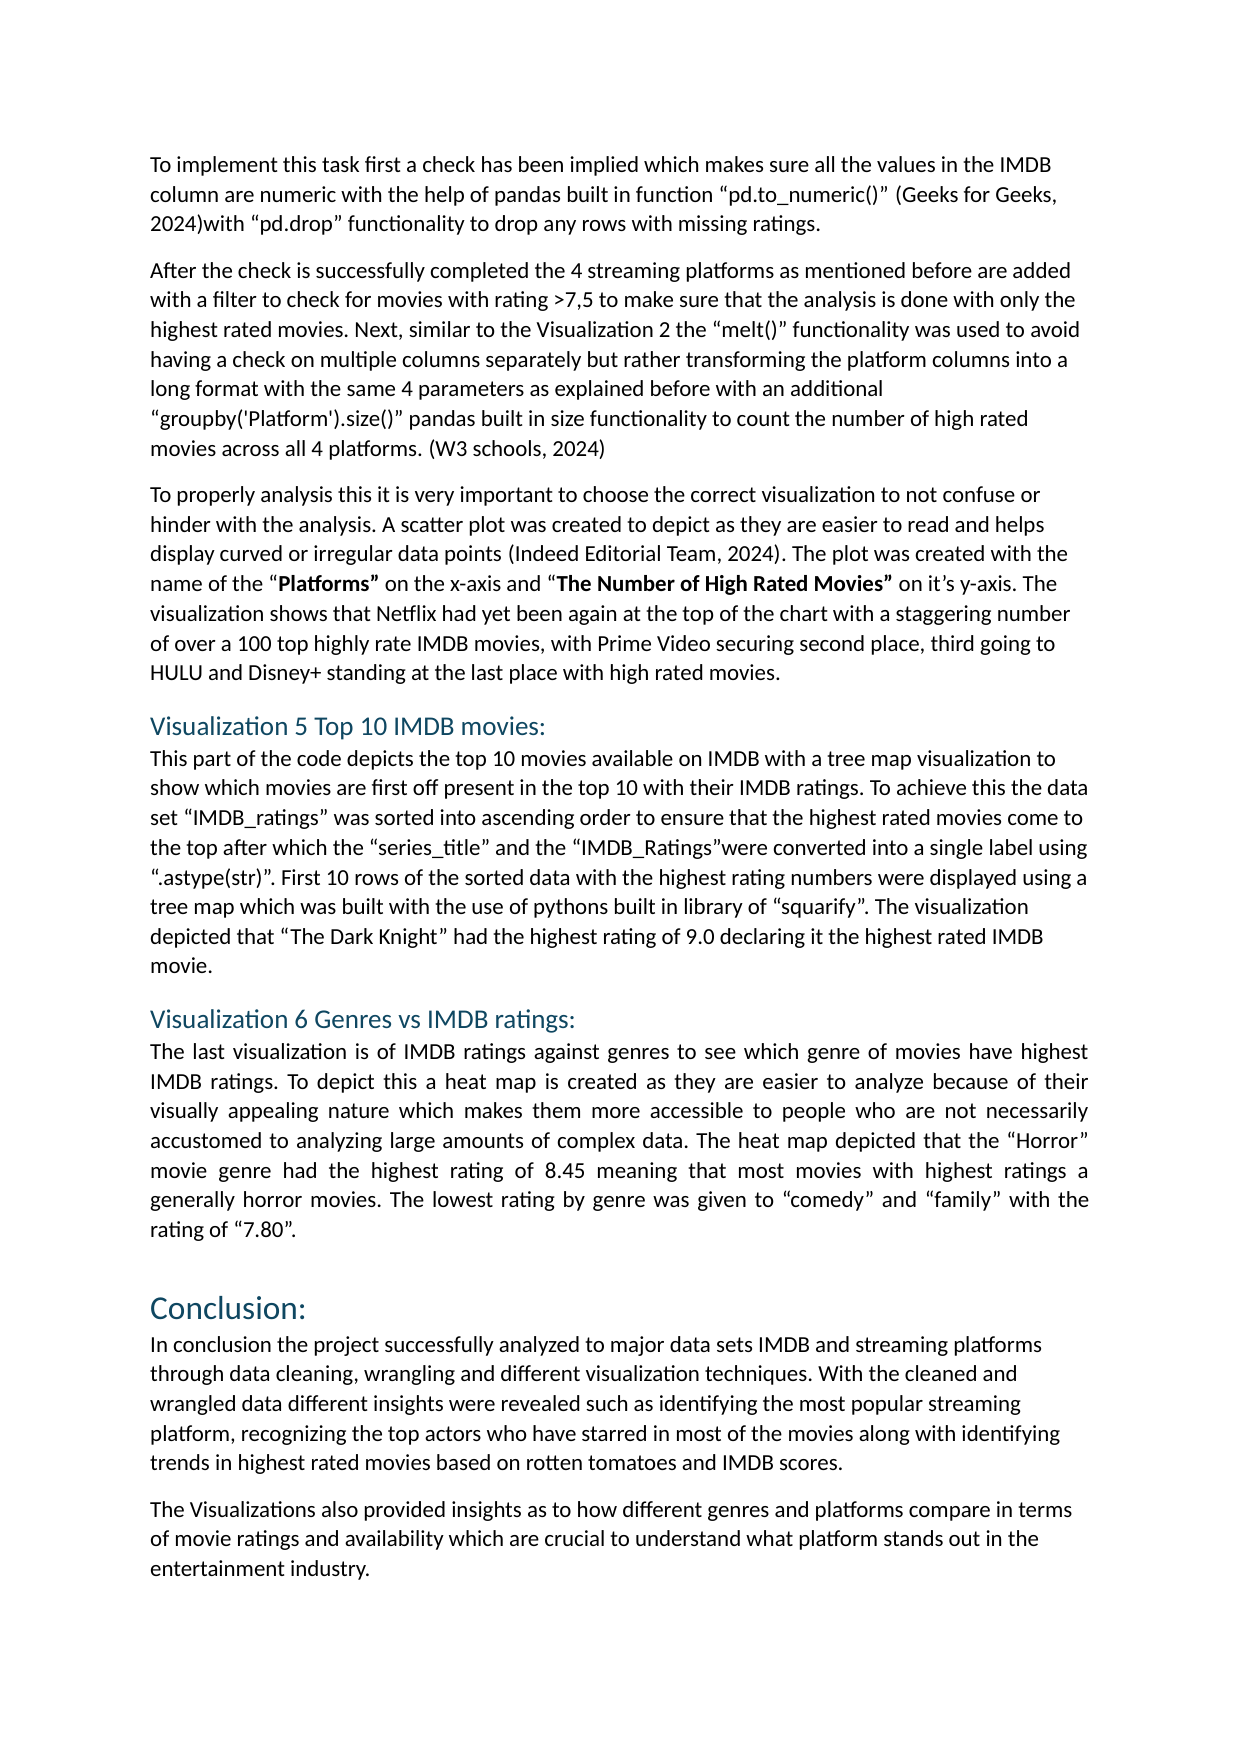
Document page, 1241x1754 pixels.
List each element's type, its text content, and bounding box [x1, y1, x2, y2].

text To implement this task first a check has been implied which makes sure all the values in the IMDB column are numeric with the help of pandas built in function “pd.to_numeric()” (Geeks for Geeks, 2024)with “pd.drop” functionality to drop any rows with missing ratings. [150, 150, 1090, 237]
text After the check is successfully completed the 4 streaming platforms as mentioned before are added with a filter to check for movies with rating >7,5 to make sure that the analysis is done with only the highest rated movies. Next, similar to the Visualization 2 the “melt()” functionality was used to avoid having a check on multiple columns separately but rather transforming the platform columns into a long format with the same 4 parameters as explained before with an additional “groupby('Platform').size()” pandas built in size functionality to count the number of high rated movies across all 4 platforms. (W3 schools, 2024) [150, 256, 1090, 462]
text The last visualization is of IMDB ratings against genres to see which genre of movies have highest IMDB ratings. To depict this a heat map is created as they are easier to analyze because of their visually appealing nature which makes them more accessible to people who are not necessarily accustomed to analyzing large amounts of complex data. The heat map depicted that the “Horror” movie genre had the highest rating of 8.45 meaning that most movies with highest ratings a generally horror movies. The lowest rating by genre was given to “comedy” and “family” with the rating of “7.80”. [150, 1037, 1090, 1243]
text To properly analysis this it is very important to choose the correct visualization to not confuse or hinder with the analysis. A scatter plot was created to depict as they are easier to read and helps display curved or irregular data points (Indeed Editorial Team, 2024). The plot was created with the name of the “Platforms” on the x-axis and “The Number of High Rated Movies” on it’s y-axis. The visualization shows that Netflix had yet been again at the top of the chart with a staggering number of over a 100 top highly rate IMDB movies, with Prime Video securing second place, third going to HULU and Disney+ standing at the last place with high rated movies. [150, 480, 1090, 686]
text The Visualizations also provided insights as to how different genres and platforms compare in terms of movie ratings and availability which are crucial to understand what platform stands out in the entertainment industry. [150, 1495, 1090, 1582]
text This part of the code depicts the top 10 movies available on IMDB with a tree map visualization to show which movies are first off present in the top 10 with their IMDB ratings. To achieve this the data set “IMDB_ratings” was sorted into ascending order to ensure that the highest rated movies come to the top after which the “series_title” and the “IMDB_Ratings”were converted into a single label using “.astype(str)”. First 10 rows of the sorted data with the highest rating numbers were displayed using a tree map which was built with the use of pythons built in library of “squarify”. The visualization depicted that “The Dark Knight” had the highest rating of 9.0 declaring it the highest rated IMDB movie. [150, 744, 1090, 980]
subtitle Visualization 6 Genres vs IMDB ratings: [150, 1002, 1090, 1035]
subtitle Visualization 5 Top 10 IMDB movies: [150, 709, 1090, 742]
text In conclusion the project successfully analyzed to major data sets IMDB and streaming platforms through data cleaning, wrangling and different visualization techniques. With the cleaned and wrangled data different insights were revealed such as identifying the most popular streaming platform, recognizing the top actors who have starred in most of the movies along with identifying trends in highest rated movies based on rotten tomatoes and IMDB scores. [150, 1330, 1090, 1477]
subtitle Conclusion: [150, 1287, 1090, 1327]
